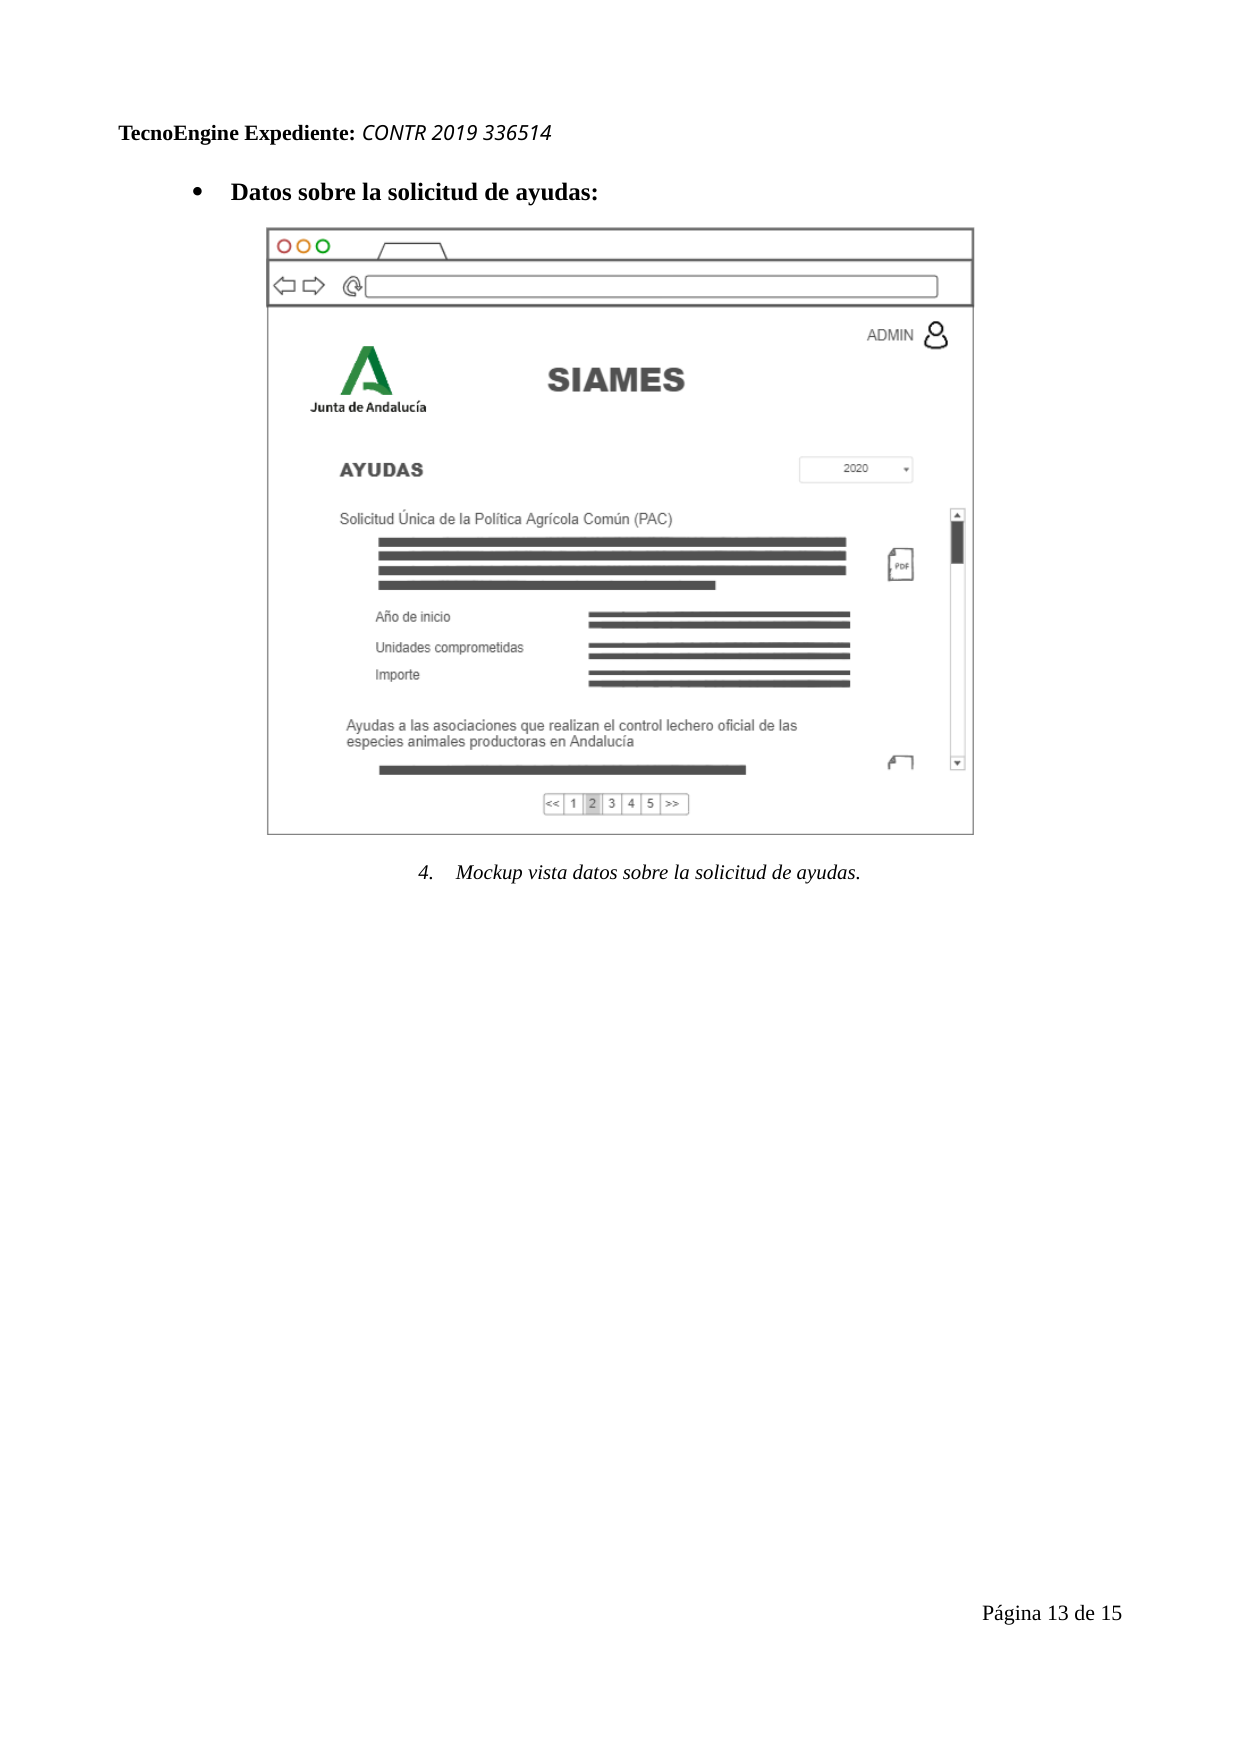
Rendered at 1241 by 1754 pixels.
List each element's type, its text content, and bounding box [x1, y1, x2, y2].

list Mockup vista datos sobre la solicitud de ayudas. [418, 860, 1122, 884]
list Datos sobre la solicitud de ayudas: [193, 177, 1122, 206]
